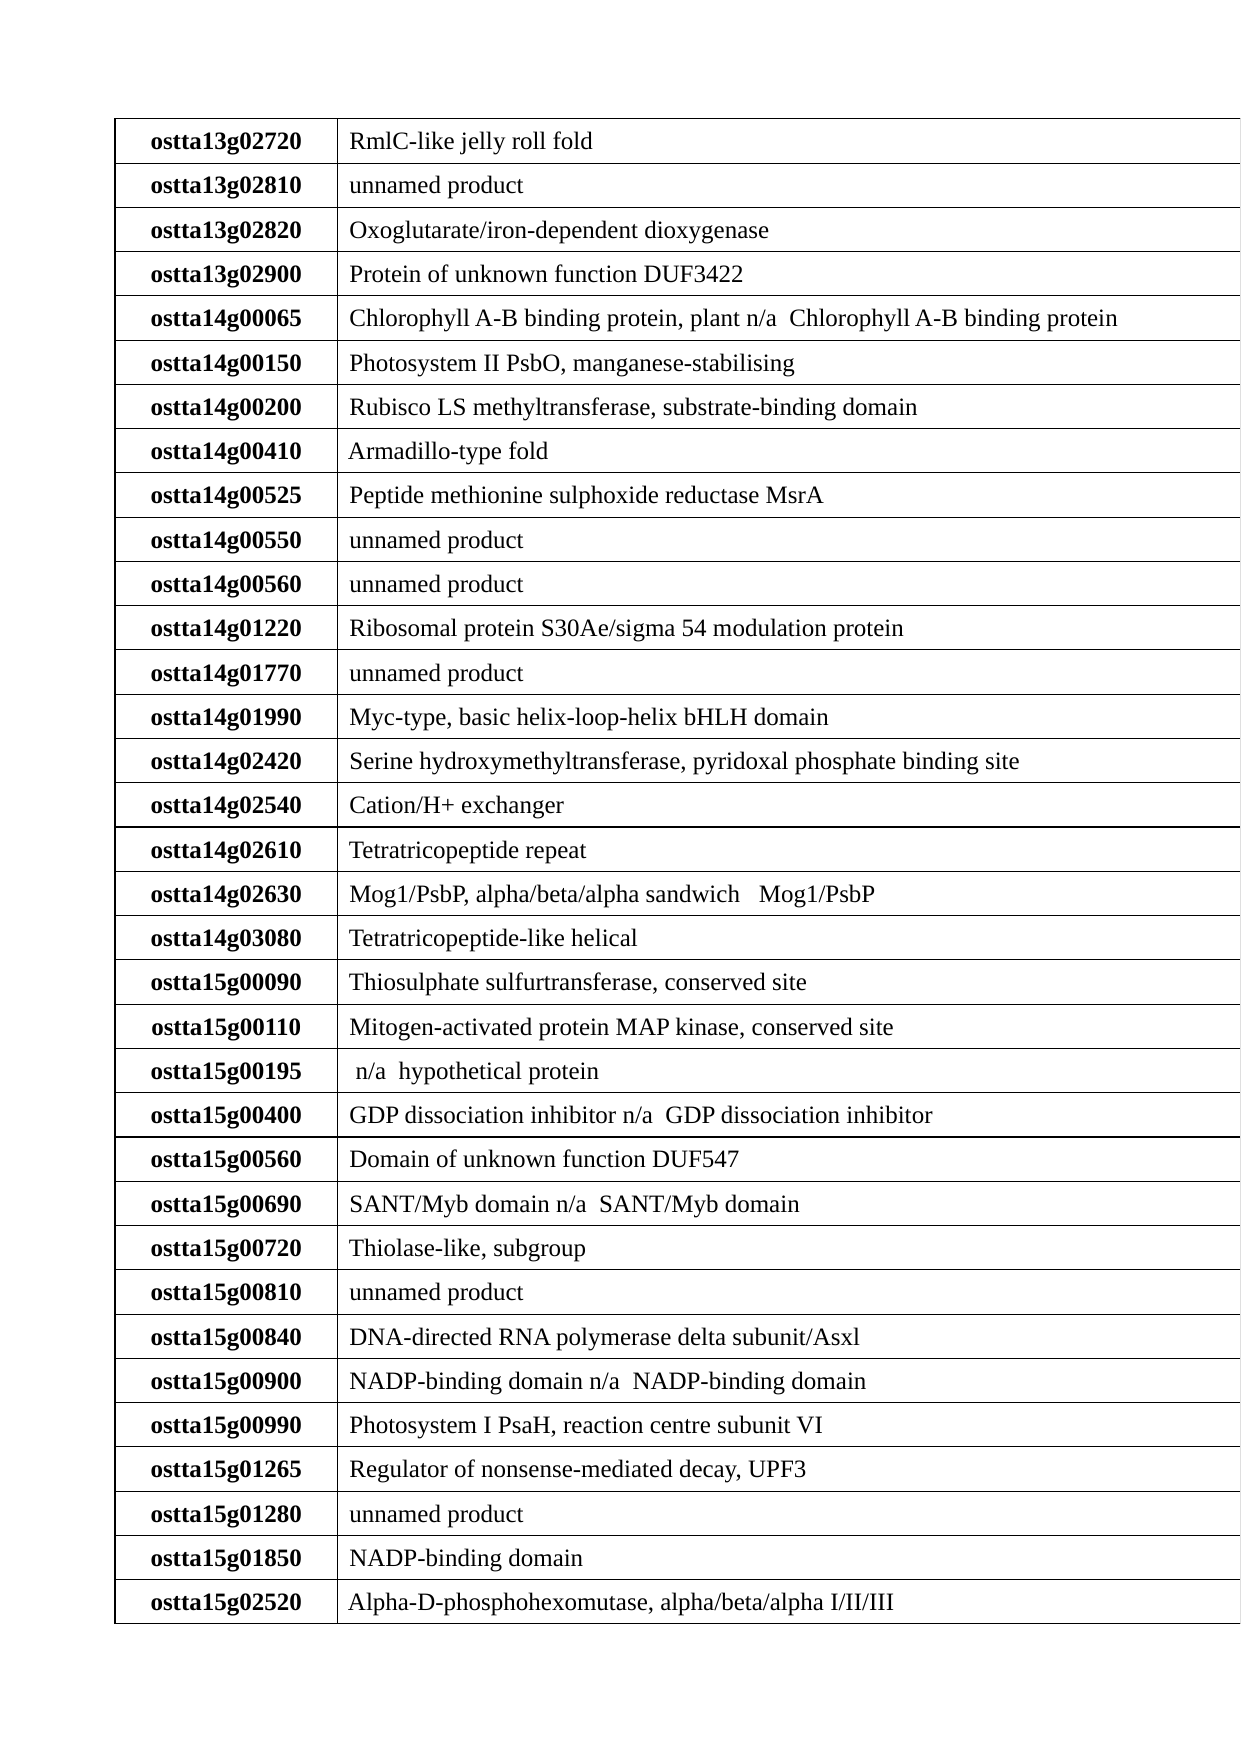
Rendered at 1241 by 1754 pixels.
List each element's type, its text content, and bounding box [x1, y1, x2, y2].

table_cell SANT/Myb domain n/a SANT/Myb domain [338, 1182, 1240, 1225]
table_cell Oxoglutarate/iron-dependent dioxygenase [338, 208, 1240, 251]
table_cell Rubisco LS methyltransferase, substrate-binding domain [338, 385, 1240, 428]
table_cell unnamed product [338, 164, 1240, 207]
table_cell ostta14g02630 [116, 872, 337, 915]
table_cell Alpha-D-phosphohexomutase, alpha/beta/alpha I/II/III [338, 1580, 1240, 1623]
table_cell ostta14g02540 [116, 783, 337, 826]
table_cell Protein of unknown function DUF3422 [338, 252, 1240, 295]
table_cell ostta15g00840 [116, 1315, 337, 1358]
table_cell ostta15g00195 [116, 1049, 337, 1092]
table_cell ostta14g00525 [116, 473, 337, 517]
table_cell ostta15g00110 [116, 1005, 337, 1048]
table_cell ostta15g01265 [116, 1447, 337, 1491]
table_cell DNA-directed RNA polymerase delta subunit/Asxl [338, 1315, 1240, 1358]
table_cell Thiosulphate sulfurtransferase, conserved site [338, 960, 1240, 1003]
table_cell Cation/H+ exchanger [338, 783, 1240, 826]
table_cell ostta14g02610 [116, 828, 337, 871]
table_cell n/a hypothetical protein [338, 1049, 1240, 1092]
table_cell Domain of unknown function DUF547 [338, 1138, 1240, 1181]
table_cell Tetratricopeptide repeat [338, 828, 1240, 871]
table_cell Thiolase-like, subgroup [338, 1226, 1240, 1269]
table_cell ostta15g01850 [116, 1536, 337, 1579]
table_cell Photosystem II PsbO, manganese-stabilising [338, 341, 1240, 384]
table_cell ostta13g02810 [116, 164, 337, 207]
table_cell unnamed product [338, 1270, 1240, 1313]
table_cell ostta15g00900 [116, 1359, 337, 1402]
table_cell ostta15g00690 [116, 1182, 337, 1225]
table_cell ostta13g02720 [116, 119, 337, 162]
table_cell ostta15g00990 [116, 1403, 337, 1446]
table_cell Mitogen-activated protein MAP kinase, conserved site [338, 1005, 1240, 1048]
table_cell ostta13g02820 [116, 208, 337, 251]
table_cell ostta14g00200 [116, 385, 337, 428]
table_cell Myc-type, basic helix-loop-helix bHLH domain [338, 695, 1240, 738]
table_cell ostta15g01280 [116, 1492, 337, 1535]
table_cell Ribosomal protein S30Ae/sigma 54 modulation protein [338, 606, 1240, 649]
table_cell Tetratricopeptide-like helical [338, 916, 1240, 959]
table_cell unnamed product [338, 650, 1240, 694]
table_cell unnamed product [338, 1492, 1240, 1535]
table_cell ostta14g02420 [116, 739, 337, 782]
table_cell ostta14g00065 [116, 296, 337, 339]
table_cell ostta14g00560 [116, 562, 337, 605]
table_cell ostta15g00720 [116, 1226, 337, 1269]
table_cell Regulator of nonsense-mediated decay, UPF3 [338, 1447, 1240, 1491]
table_cell ostta15g00560 [116, 1138, 337, 1181]
table_cell ostta15g00400 [116, 1093, 337, 1136]
table_cell ostta15g02520 [116, 1580, 337, 1623]
table_cell ostta14g00150 [116, 341, 337, 384]
table_cell ostta14g03080 [116, 916, 337, 959]
table_cell ostta15g00090 [116, 960, 337, 1003]
table_cell ostta14g00550 [116, 518, 337, 561]
table_cell GDP dissociation inhibitor n/a GDP dissociation inhibitor [338, 1093, 1240, 1136]
table_cell unnamed product [338, 518, 1240, 561]
table_cell Photosystem I PsaH, reaction centre subunit VI [338, 1403, 1240, 1446]
table_cell NADP-binding domain n/a NADP-binding domain [338, 1359, 1240, 1402]
table_cell ostta14g01220 [116, 606, 337, 649]
table_cell unnamed product [338, 562, 1240, 605]
table_cell ostta14g00410 [116, 429, 337, 472]
table_cell Mog1/PsbP, alpha/beta/alpha sandwich Mog1/PsbP [338, 872, 1240, 915]
table_cell ostta13g02900 [116, 252, 337, 295]
table_cell NADP-binding domain [338, 1536, 1240, 1579]
table_cell RmlC-like jelly roll fold [338, 119, 1240, 162]
table_cell Serine hydroxymethyltransferase, pyridoxal phosphate binding site [338, 739, 1240, 782]
table_cell ostta14g01990 [116, 695, 337, 738]
table_cell ostta14g01770 [116, 650, 337, 694]
table_cell Armadillo-type fold [338, 429, 1240, 472]
table_cell ostta15g00810 [116, 1270, 337, 1313]
table_cell Peptide methionine sulphoxide reductase MsrA [338, 473, 1240, 517]
table_cell Chlorophyll A-B binding protein, plant n/a Chlorophyll A-B binding protein [338, 296, 1240, 339]
